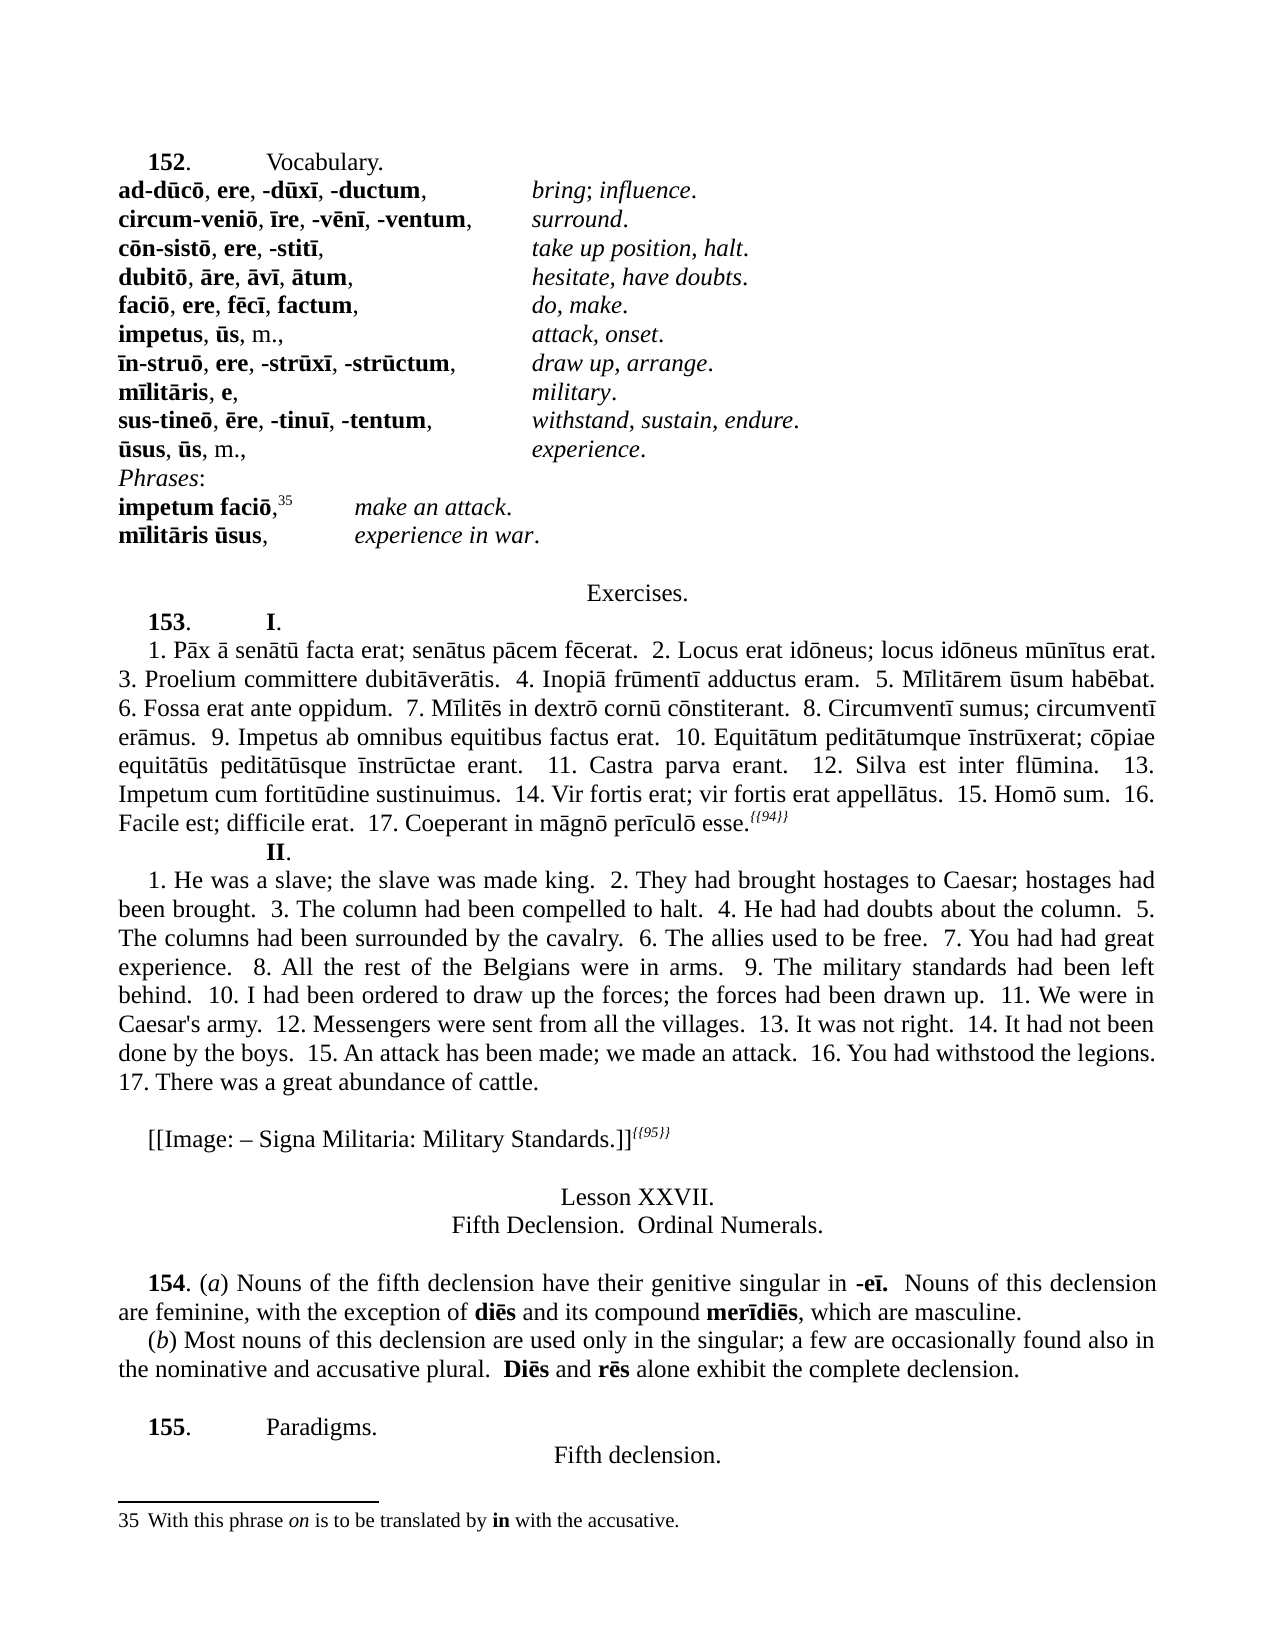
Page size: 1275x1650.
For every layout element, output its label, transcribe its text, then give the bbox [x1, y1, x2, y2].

text 1. Pāx ā senātū facta erat; senātus pācem fēcerat. 2. Locus erat idōneus; locus idōneus mūnītus erat. 3. Proelium committere dubitāverātis. 4. Inopiā frūmentī adductus eram. 5. Mīlitārem ūsum habēbat. 6. Fossa erat ante oppidum. 7. Mīlitēs in dextrō cornū cōnstiterant. 8. Circumventī sumus; circumventī erāmus. 9. Impetus ab omnibus equitibus factus erat. 10. Equitātum peditātumque īnstrūxerat; cōpiae equitātūs peditātūsque īnstrūctae erant. 11. Castra parva erant. 12. Silva est inter flūmina. 13. Impetum cum fortitūdine sustinuimus. 14. Vir fortis erat; vir fortis erat appellātus. 15. Homō sum. 16. Facile est; difficile erat. 17. Coeperant in māgnō perīculō esse.{{94}} [118, 636, 1157, 837]
text Fifth Declension. Ordinal Numerals. [118, 1211, 1157, 1239]
text sus-tineō, ēre, -tinuī, -tentum, withstand, sustain, endure. [118, 406, 1157, 434]
text 154. (a) Nouns of the fifth declension have their genitive singular in -eī. Nouns of this declension are feminine, with the exception of diēs and its compound merīdiēs, which are masculine. [118, 1268, 1157, 1326]
text faciō, ere, fēcī, factum, do, make. [118, 291, 1157, 319]
text 155. Paradigms. [118, 1412, 1157, 1441]
text impetus, ūs, m., attack, onset. [118, 319, 1157, 348]
text ūsus, ūs, m., experience. [118, 434, 1157, 463]
text II. [118, 837, 1157, 866]
text With this phrase on is to be translated by in with the accusative. [118, 1508, 1157, 1532]
text 1. He was a slave; the slave was made king. 2. They had brought hostages to Caesar; hostages had been brought. 3. The column had been compelled to halt. 4. He had had doubts about the column. 5. The columns had been surrounded by the cavalry. 6. The allies used to be free. 7. You had had great experience. 8. All the rest of the Belgians were in arms. 9. The military standards had been left behind. 10. I had been ordered to draw up the forces; the forces had been drawn up. 11. We were in Caesar's army. 12. Messengers were sent from all the villages. 13. It was not right. 14. It had not been done by the boys. 15. An attack has been made; we made an attack. 16. You had withstood the legions. 17. There was a great abundance of cattle. [118, 866, 1157, 1096]
text 153. I. [118, 607, 1157, 636]
text mīlitāris, e, military. [118, 377, 1157, 406]
text mīlitāris ūsus, experience in war. [118, 521, 1157, 549]
text cōn-sistō, ere, -stitī, take up position, halt. [118, 233, 1157, 262]
text Lesson XXVII. [118, 1182, 1157, 1211]
text (b) Most nouns of this declension are used only in the singular; a few are occasionally found also in the nominative and accusative plural. Diēs and rēs alone exhibit the complete declension. [118, 1326, 1157, 1383]
text īn-struō, ere, -strūxī, -strūctum, draw up, arrange. [118, 348, 1157, 377]
text circum-veniō, īre, -vēnī, -ventum, surround. [118, 204, 1157, 233]
text Fifth declension. [118, 1441, 1157, 1469]
text 152. Vocabulary. [118, 147, 1157, 176]
text ad-dūcō, ere, -dūxī, -ductum, bring; influence. [118, 176, 1157, 204]
text Exercises. [118, 578, 1157, 607]
text dubitō, āre, āvī, ātum, hesitate, have doubts. [118, 262, 1157, 291]
text [[Image: – Signa Militaria: Military Standards.]]{{95}} [118, 1124, 1157, 1153]
text Phrases: [118, 463, 1157, 492]
text impetum faciō, make an attack. [118, 492, 1157, 521]
